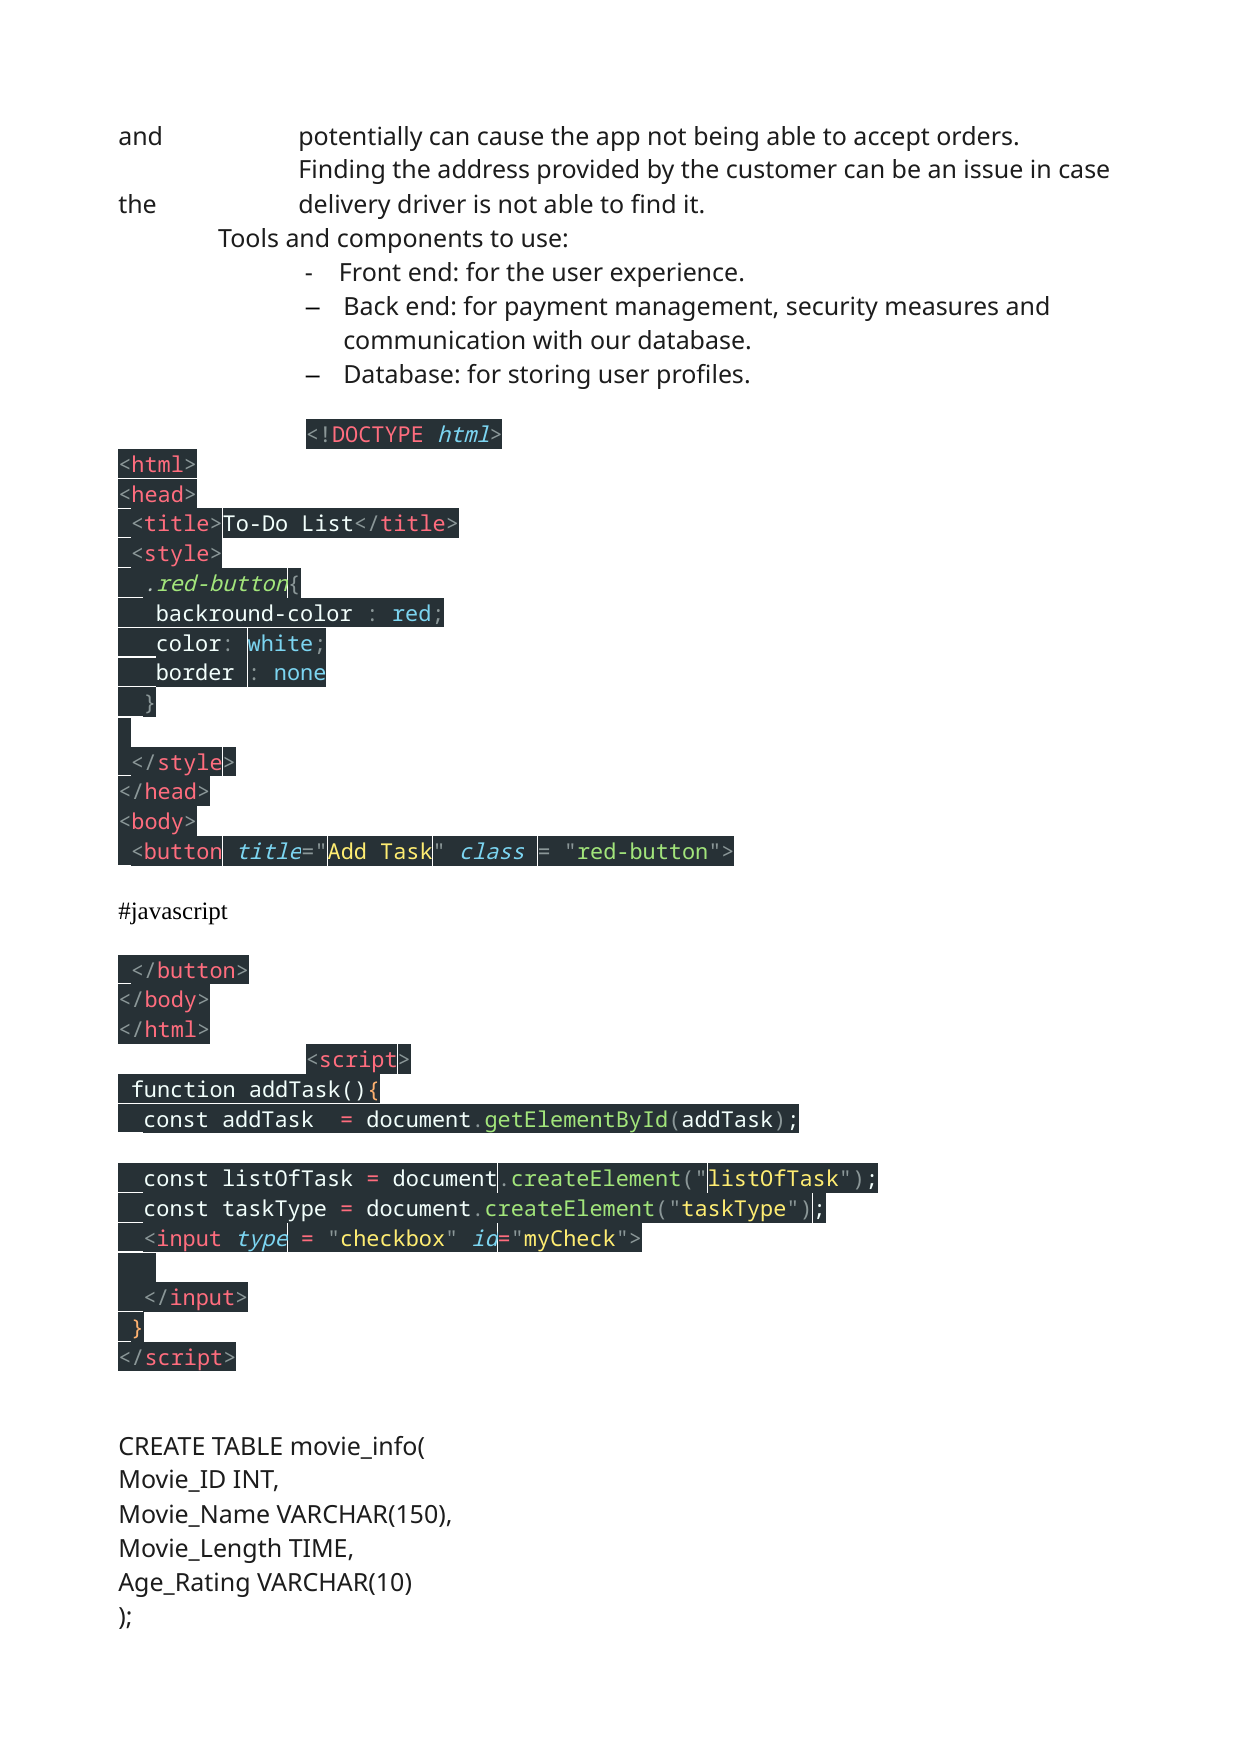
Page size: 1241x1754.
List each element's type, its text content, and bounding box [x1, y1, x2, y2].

text <html> [118, 449, 1122, 478]
text <input type = "checkbox" id="myCheck"> [118, 1223, 1122, 1252]
text const addTask = document.getElementById(addTask); [118, 1103, 1122, 1133]
list Back end: for payment management, security measures and communication with our database. [306, 288, 1122, 357]
text <button title="Add Task" class = "red-button"> [118, 836, 1122, 866]
text const taskType = document.createElement("taskType"); [118, 1193, 1122, 1223]
text border : none [118, 657, 1122, 687]
list <script> [268, 1044, 1122, 1074]
text CREATE TABLE movie_info( Movie_ID INT, Movie_Name VARCHAR(150), Movie_Length TIME, Age_Rating VARCHAR(10) [118, 1428, 1122, 1598]
text - Front end: for the user experience. [118, 254, 1122, 288]
text function addTask(){ [118, 1074, 1122, 1103]
text const listOfTask = document.createElement("listOfTask"); [118, 1163, 1122, 1193]
text } [118, 687, 1122, 717]
text <head> [118, 478, 1122, 508]
list Database: for storing user profiles. [306, 357, 1122, 391]
text </script> [118, 1342, 1122, 1371]
text </style> [118, 747, 1122, 776]
text and potentially can cause the app not being able to accept orders. [118, 118, 1122, 152]
text backround-color : red; [118, 598, 1122, 627]
text } [118, 1312, 1122, 1342]
text </body> [118, 984, 1122, 1014]
text </html> [118, 1014, 1122, 1044]
text </input> [118, 1282, 1122, 1312]
text #javascript [118, 895, 1122, 925]
text <style> [118, 538, 1122, 568]
text <body> [118, 806, 1122, 836]
text </head> [118, 776, 1122, 806]
text Tools and components to use: [118, 220, 1122, 254]
text ); [118, 1598, 1122, 1632]
text .red-button{ [118, 568, 1122, 598]
text color: white; [118, 627, 1122, 657]
text <title>To-Do List</title> [118, 508, 1122, 538]
list <!DOCTYPE html> [268, 419, 1122, 449]
text </button> [118, 954, 1122, 984]
text Finding the address provided by the customer can be an issue in case the delivery driver is not able to find it. [118, 152, 1122, 220]
